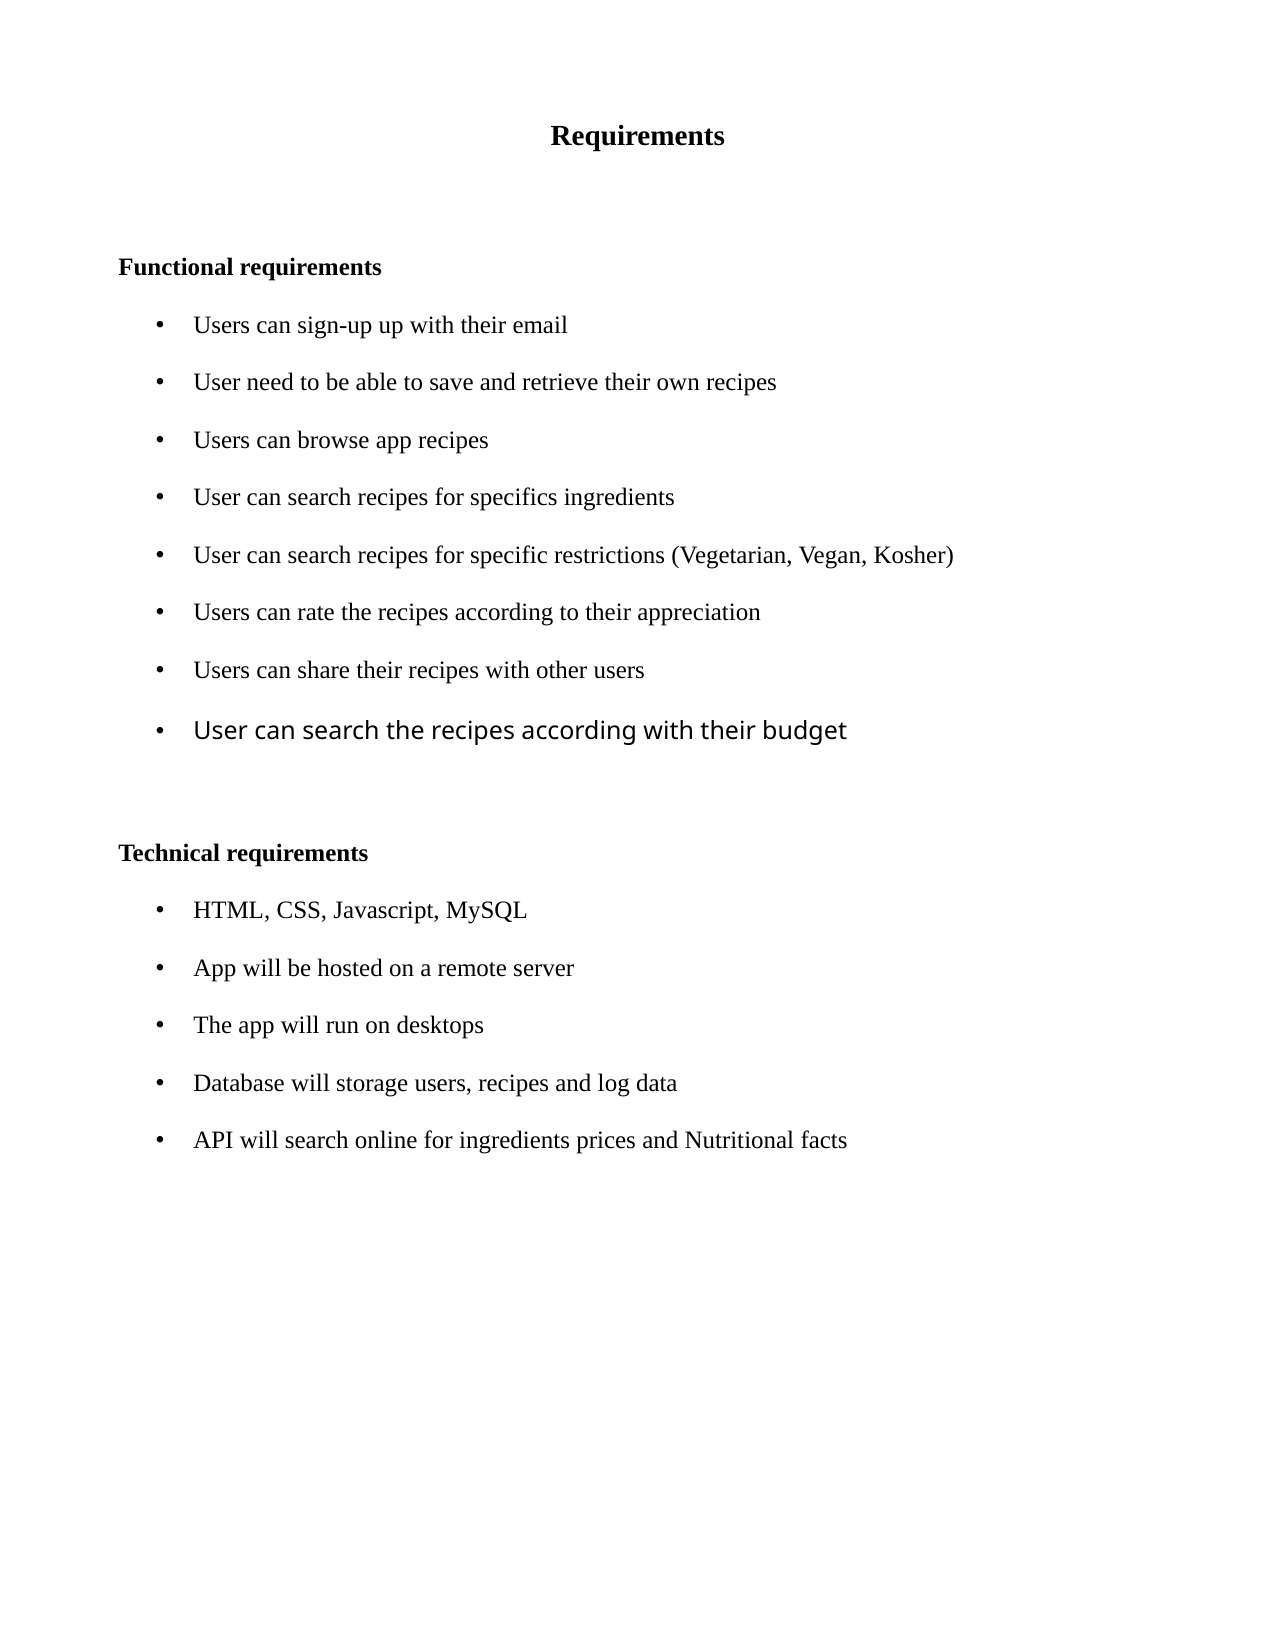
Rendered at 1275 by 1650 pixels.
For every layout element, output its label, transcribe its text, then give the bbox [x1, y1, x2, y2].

text Requirements [118, 118, 1157, 152]
list User can search the recipes according with their budget [156, 712, 1157, 746]
list API will search online for ingredients prices and Nutritional facts [156, 1125, 1157, 1154]
list Database will storage users, recipes and log data [156, 1068, 1157, 1097]
list User need to be able to save and retrieve their own recipes [156, 367, 1157, 396]
list HTML, CSS, Javascript, MySQL [156, 895, 1157, 924]
text Functional requirements [118, 252, 1157, 281]
list Users can share their recipes with other users [156, 655, 1157, 683]
list App will be hosted on a remote server [156, 953, 1157, 982]
list User can search recipes for specific restrictions (Vegetarian, Vegan, Kosher) [156, 540, 1157, 568]
list The app will run on desktops [156, 1010, 1157, 1039]
list Users can browse app recipes [156, 425, 1157, 453]
text Technical requirements [118, 838, 1157, 867]
list Users can sign-up up with their email [156, 310, 1157, 338]
list User can search recipes for specifics ingredients [156, 482, 1157, 511]
list Users can rate the recipes according to their appreciation [156, 597, 1157, 626]
